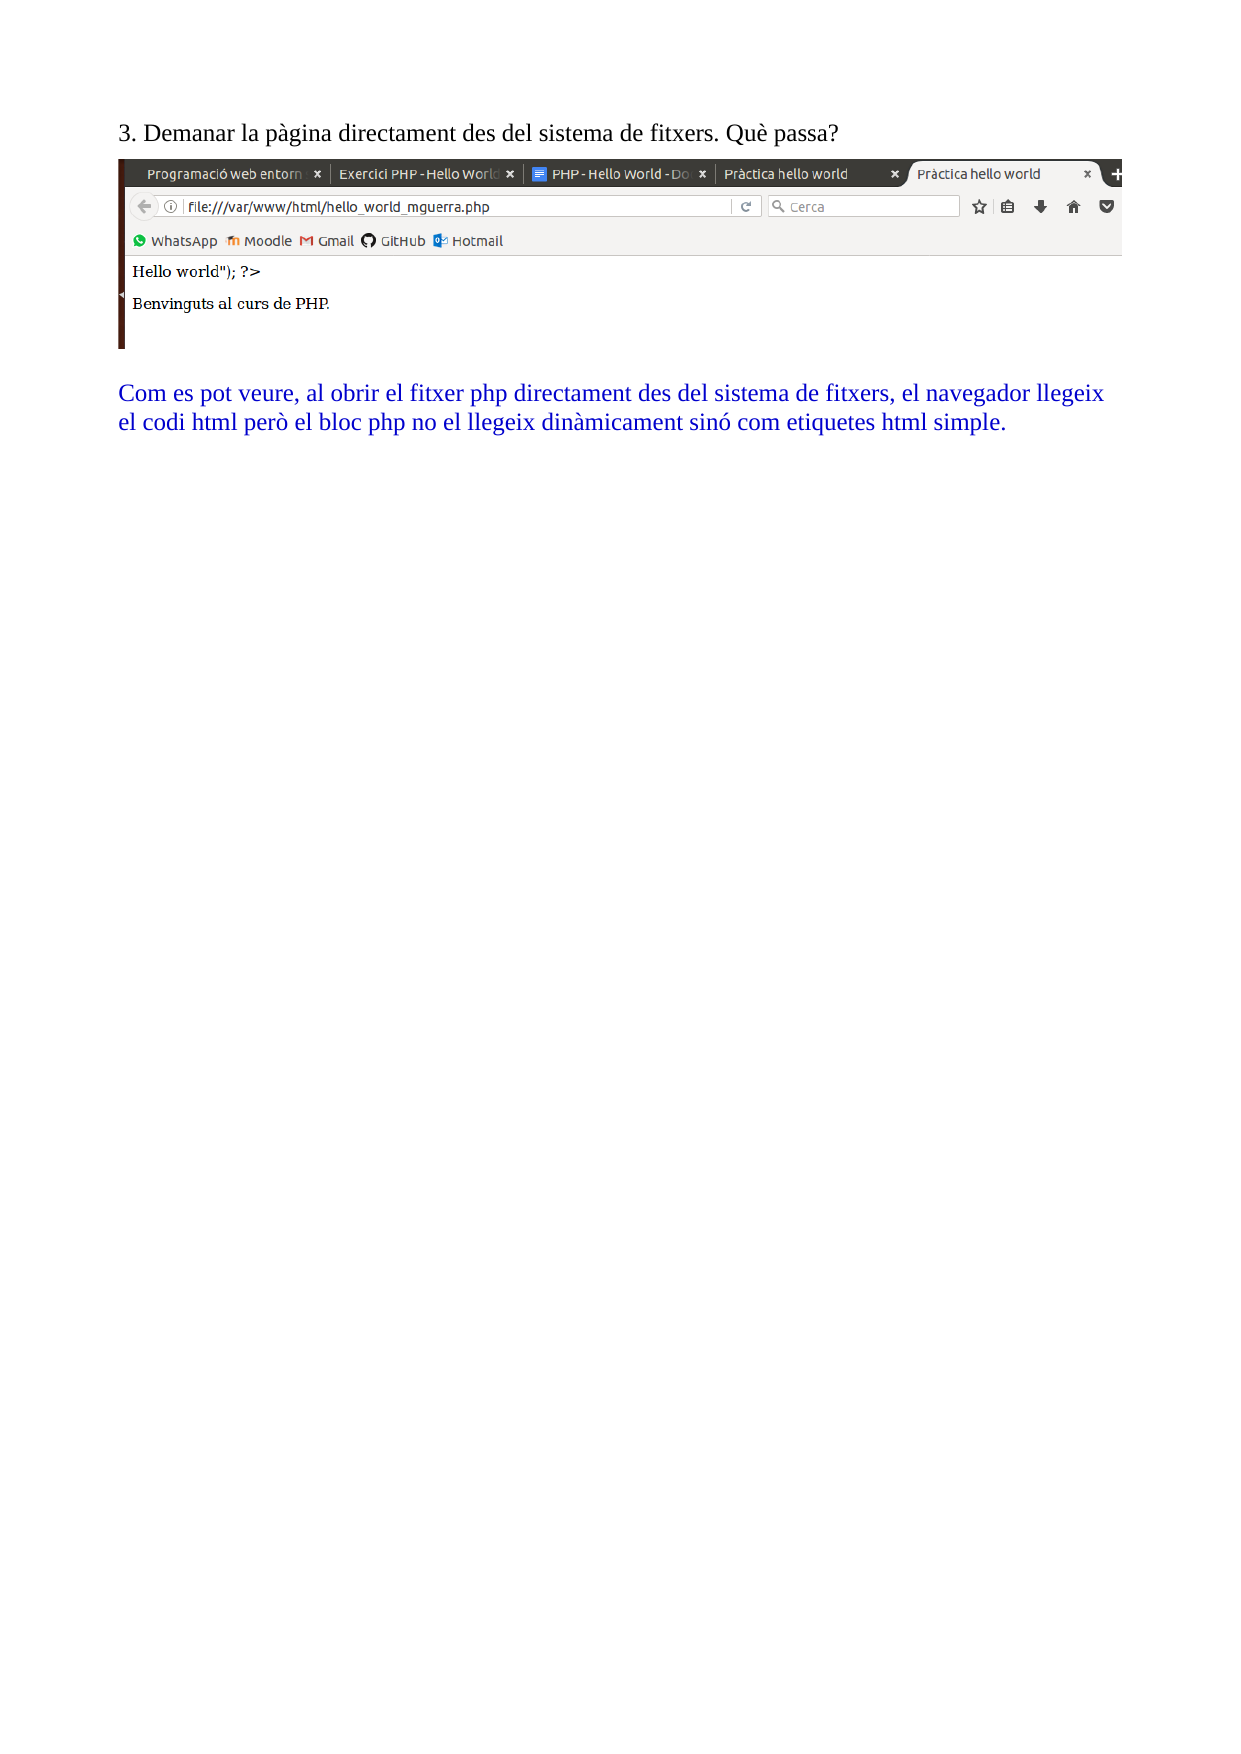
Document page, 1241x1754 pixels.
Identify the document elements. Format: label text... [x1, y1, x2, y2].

text 3. Demanar la pàgina directament des del sistema de fitxers. Què passa? [118, 118, 1122, 147]
text Com es pot veure, al obrir el fitxer php directament des del sistema de fitxers, el navegador llegeix el codi html però el bloc php no el llegeix dinàmicament sinó com etiquetes html simple. [118, 378, 1122, 435]
picture [118, 159, 1122, 349]
